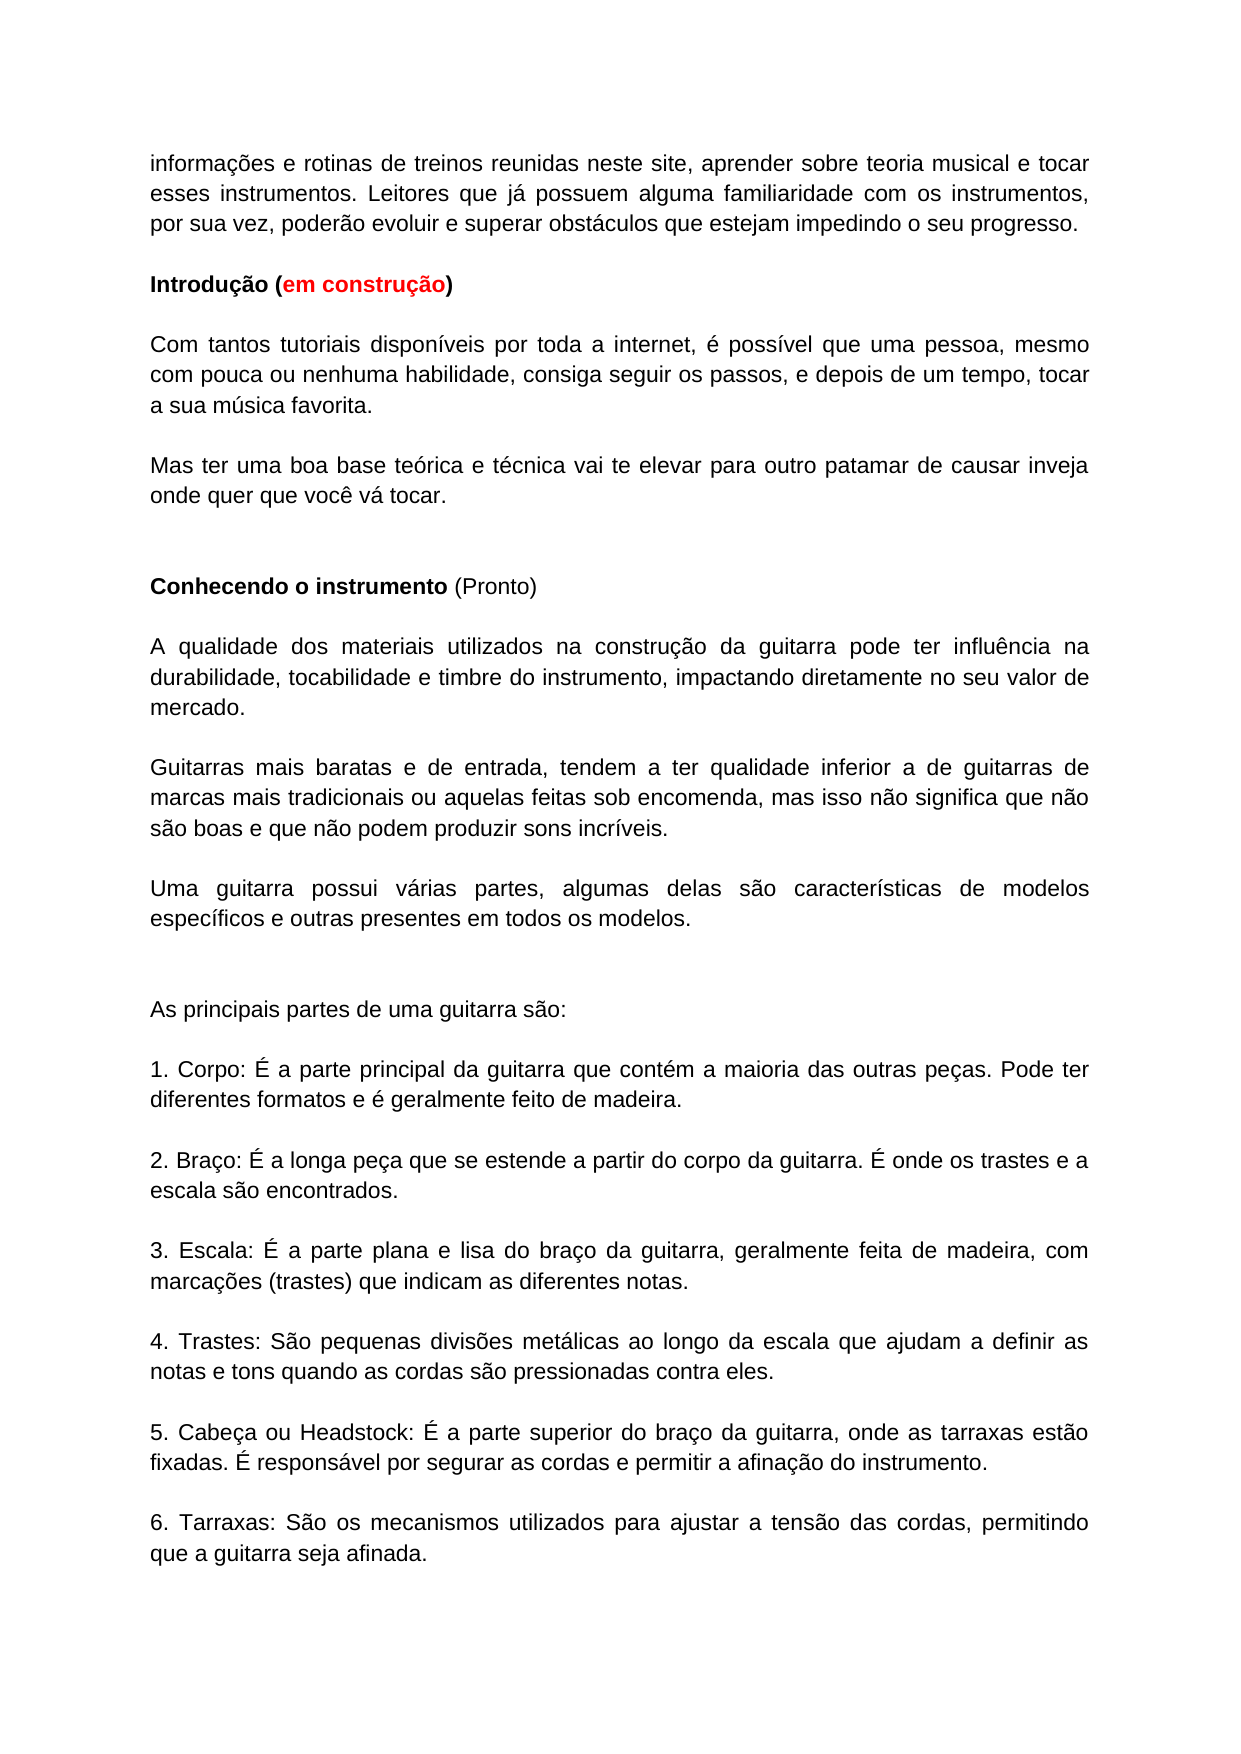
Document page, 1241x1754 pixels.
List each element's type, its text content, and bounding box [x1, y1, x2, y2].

text Guitarras mais baratas e de entrada, tendem a ter qualidade inferior a de guitarras de marcas mais tradicionais ou aquelas feitas sob encomenda, mas isso não significa que não são boas e que não podem produzir sons incríveis. [150, 754, 1090, 841]
text Conhecendo o instrumento (Pronto) [150, 573, 1090, 599]
text 5. Cabeça ou Headstock: É a parte superior do braço da guitarra, onde as tarraxas estão fixadas. É responsável por segurar as cordas e permitir a afinação do instrumento. [150, 1419, 1090, 1475]
text informações e rotinas de treinos reunidas neste site, aprender sobre teoria musical e tocar esses instrumentos. Leitores que já possuem alguma familiaridade com os instrumentos, por sua vez, poderão evoluir e superar obstáculos que estejam impedindo o seu progresso. [150, 150, 1090, 237]
text 2. Braço: É a longa peça que se estende a partir do corpo da guitarra. É onde os trastes e a escala são encontrados. [150, 1147, 1090, 1203]
text Introdução (em construção) [150, 271, 1090, 297]
text As principais partes de uma guitarra são: [150, 996, 1090, 1022]
text Uma guitarra possui várias partes, algumas delas são características de modelos específicos e outras presentes em todos os modelos. [150, 875, 1090, 932]
text A qualidade dos materiais utilizados na construção da guitarra pode ter influência na durabilidade, tocabilidade e timbre do instrumento, impactando diretamente no seu valor de mercado. [150, 633, 1090, 720]
text Mas ter uma boa base teórica e técnica vai te elevar para outro patamar de causar inveja onde quer que você vá tocar. [150, 452, 1090, 509]
text 3. Escala: É a parte plana e lisa do braço da guitarra, geralmente feita de madeira, com marcações (trastes) que indicam as diferentes notas. [150, 1237, 1090, 1294]
text Com tantos tutoriais disponíveis por toda a internet, é possível que uma pessoa, mesmo com pouca ou nenhuma habilidade, consiga seguir os passos, e depois de um tempo, tocar a sua música favorita. [150, 331, 1090, 418]
text 6. Tarraxas: São os mecanismos utilizados para ajustar a tensão das cordas, permitindo que a guitarra seja afinada. [150, 1509, 1090, 1566]
text 4. Trastes: São pequenas divisões metálicas ao longo da escala que ajudam a definir as notas e tons quando as cordas são pressionadas contra eles. [150, 1328, 1090, 1385]
text 1. Corpo: É a parte principal da guitarra que contém a maioria das outras peças. Pode ter diferentes formatos e é geralmente feito de madeira. [150, 1056, 1090, 1113]
